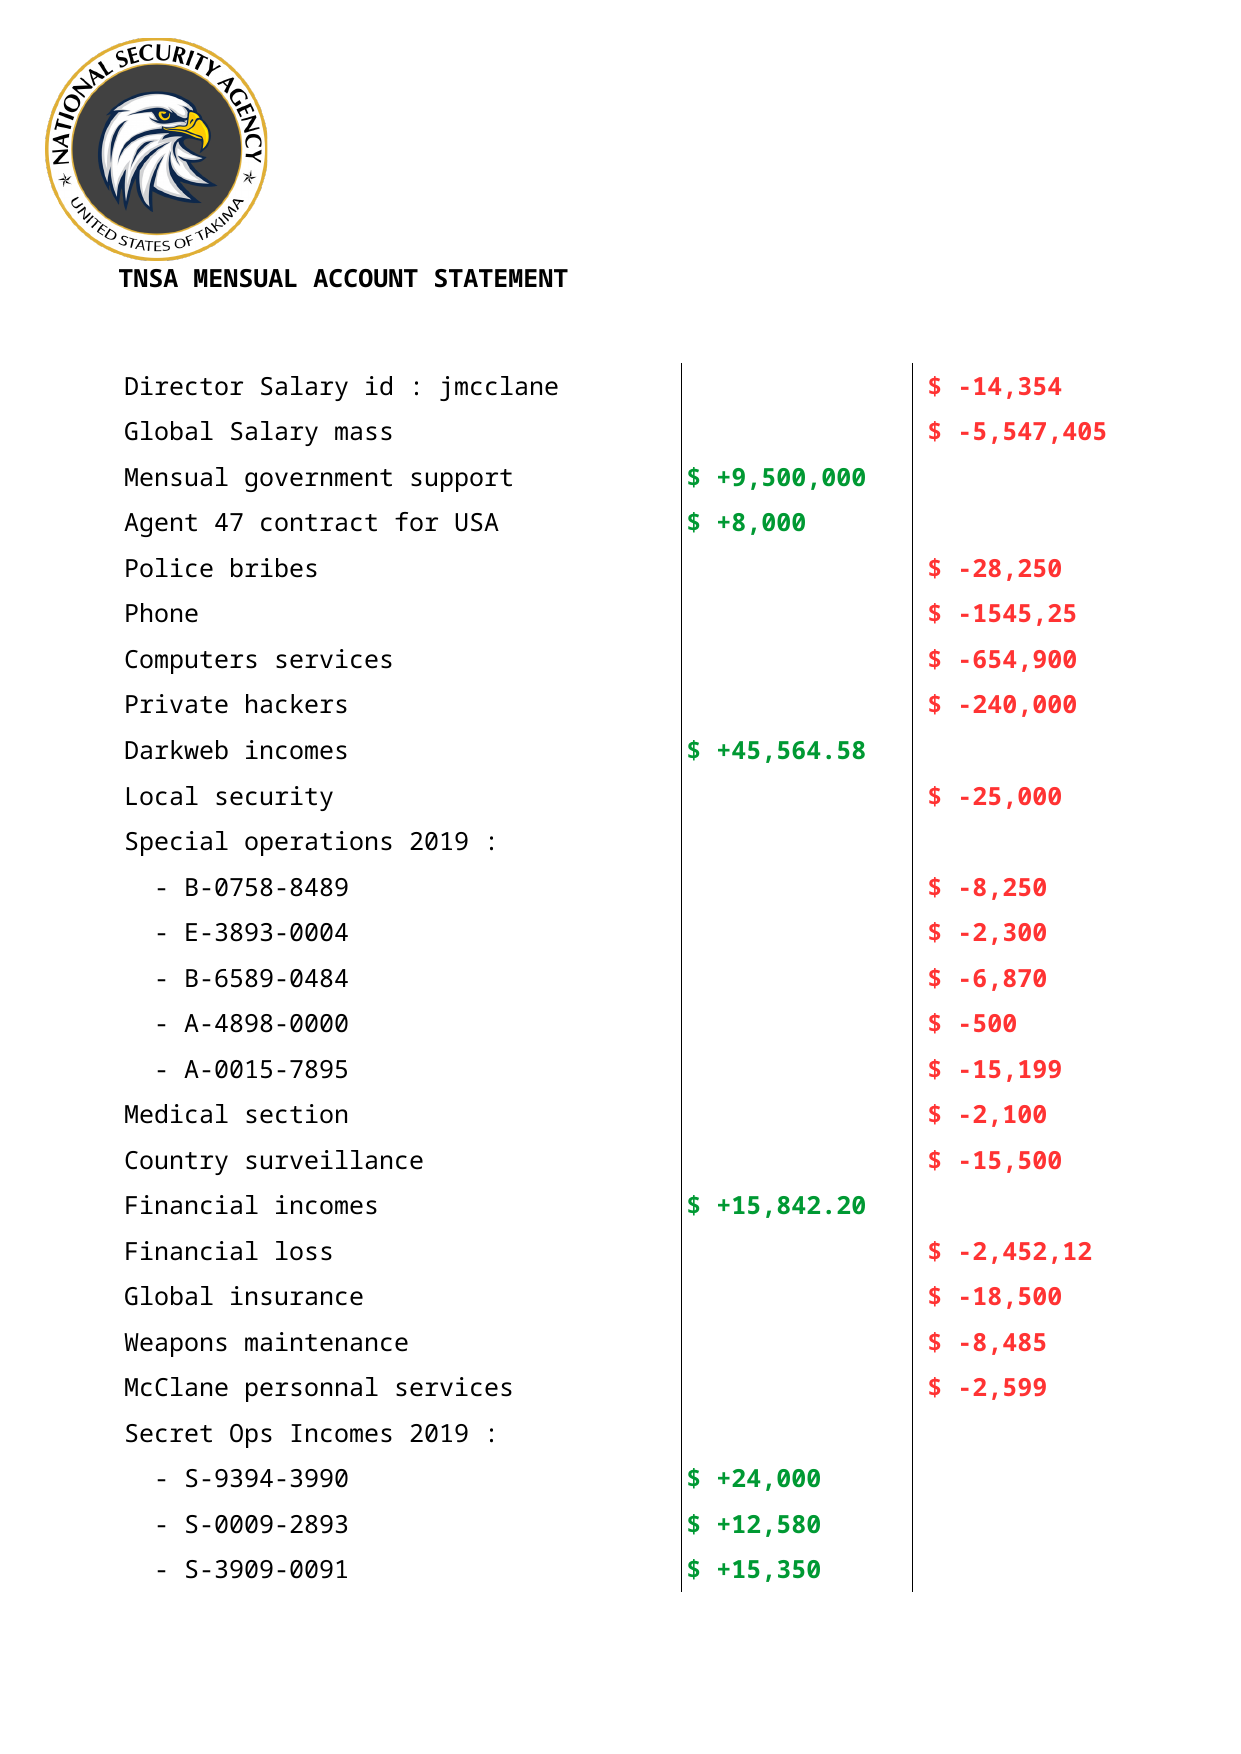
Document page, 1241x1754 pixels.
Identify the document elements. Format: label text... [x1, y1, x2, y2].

table_cell [682, 1273, 912, 1319]
table_cell $ +12,580 [682, 1501, 912, 1546]
table_cell $ -18,500 [913, 1273, 1122, 1319]
table_cell $ +15,842.20 [682, 1182, 912, 1228]
table_cell $ -8,485 [913, 1319, 1122, 1364]
table_cell [913, 454, 1122, 499]
table_cell $ -15,500 [913, 1137, 1122, 1182]
table_cell [682, 1319, 912, 1364]
table_cell - S-9394-3990 [118, 1455, 681, 1501]
table_cell McClane personnal services [118, 1364, 681, 1410]
table_header $ -14,354 [913, 363, 1122, 408]
table_cell Local security [118, 773, 681, 818]
table_cell $ -2,599 [913, 1364, 1122, 1410]
table_cell [913, 1455, 1122, 1501]
table_cell [682, 909, 912, 954]
table_cell $ -8,250 [913, 864, 1122, 909]
table_cell [682, 1000, 912, 1046]
table_cell - B-6589-0484 [118, 955, 681, 1000]
table_cell Secret Ops Incomes 2019 : [118, 1410, 681, 1455]
table_cell $ -1545,25 [913, 590, 1122, 636]
table_cell [682, 681, 912, 727]
table_cell Country surveillance [118, 1137, 681, 1182]
table_cell $ +9,500,000 [682, 454, 912, 499]
table_cell $ -15,199 [913, 1046, 1122, 1091]
table_cell - S-0009-2893 [118, 1501, 681, 1546]
table_cell - E-3893-0004 [118, 909, 681, 954]
table_cell [913, 1546, 1122, 1592]
table_cell $ -654,900 [913, 636, 1122, 681]
table_cell [682, 864, 912, 909]
table_cell [913, 727, 1122, 772]
table_cell Darkweb incomes [118, 727, 681, 772]
text TNSA MENSUAL ACCOUNT STATEMENT [118, 118, 1122, 295]
table_cell [913, 1410, 1122, 1455]
table_cell Weapons maintenance [118, 1319, 681, 1364]
table_cell $ +15,350 [682, 1546, 912, 1592]
table_cell Financial incomes [118, 1182, 681, 1228]
table_cell [913, 818, 1122, 863]
table_cell $ +45,564.58 [682, 727, 912, 772]
table_cell Medical section [118, 1091, 681, 1137]
table_cell Financial loss [118, 1228, 681, 1273]
table_cell Phone [118, 590, 681, 636]
table_header [682, 363, 912, 408]
table_cell [682, 773, 912, 818]
table_cell [682, 590, 912, 636]
table_cell - A-4898-0000 [118, 1000, 681, 1046]
table_cell $ -2,452,12 [913, 1228, 1122, 1273]
table_cell [682, 1364, 912, 1410]
table_cell [682, 1410, 912, 1455]
picture [45, 38, 268, 261]
table_cell [913, 1182, 1122, 1228]
table_cell [682, 408, 912, 454]
table_cell [682, 1091, 912, 1137]
table_cell $ -500 [913, 1000, 1122, 1046]
table_cell Private hackers [118, 681, 681, 727]
table_cell Mensual government support [118, 454, 681, 499]
table_cell [913, 1501, 1122, 1546]
table_cell [682, 1137, 912, 1182]
table_cell [682, 1228, 912, 1273]
table_cell $ +8,000 [682, 499, 912, 545]
table_cell $ -5,547,405 [913, 408, 1122, 454]
table_cell [913, 499, 1122, 545]
table_cell - B-0758-8489 [118, 864, 681, 909]
table_cell $ -240,000 [913, 681, 1122, 727]
table_cell - S-3909-0091 [118, 1546, 681, 1592]
table_cell Global Salary mass [118, 408, 681, 454]
table_cell - A-0015-7895 [118, 1046, 681, 1091]
table_cell Agent 47 contract for USA [118, 499, 681, 545]
table_cell $ -6,870 [913, 955, 1122, 1000]
table_header Director Salary id : jmcclane [118, 363, 681, 408]
table_cell Special operations 2019 : [118, 818, 681, 863]
table_cell [682, 545, 912, 590]
table_cell [682, 636, 912, 681]
table_cell $ -28,250 [913, 545, 1122, 590]
table_cell $ -2,300 [913, 909, 1122, 954]
table_cell Police bribes [118, 545, 681, 590]
table_cell $ -25,000 [913, 773, 1122, 818]
table_cell $ -2,100 [913, 1091, 1122, 1137]
table_cell Global insurance [118, 1273, 681, 1319]
table_cell Computers services [118, 636, 681, 681]
table_cell [682, 818, 912, 863]
table_cell $ +24,000 [682, 1455, 912, 1501]
table_cell [682, 1046, 912, 1091]
table_cell [682, 955, 912, 1000]
